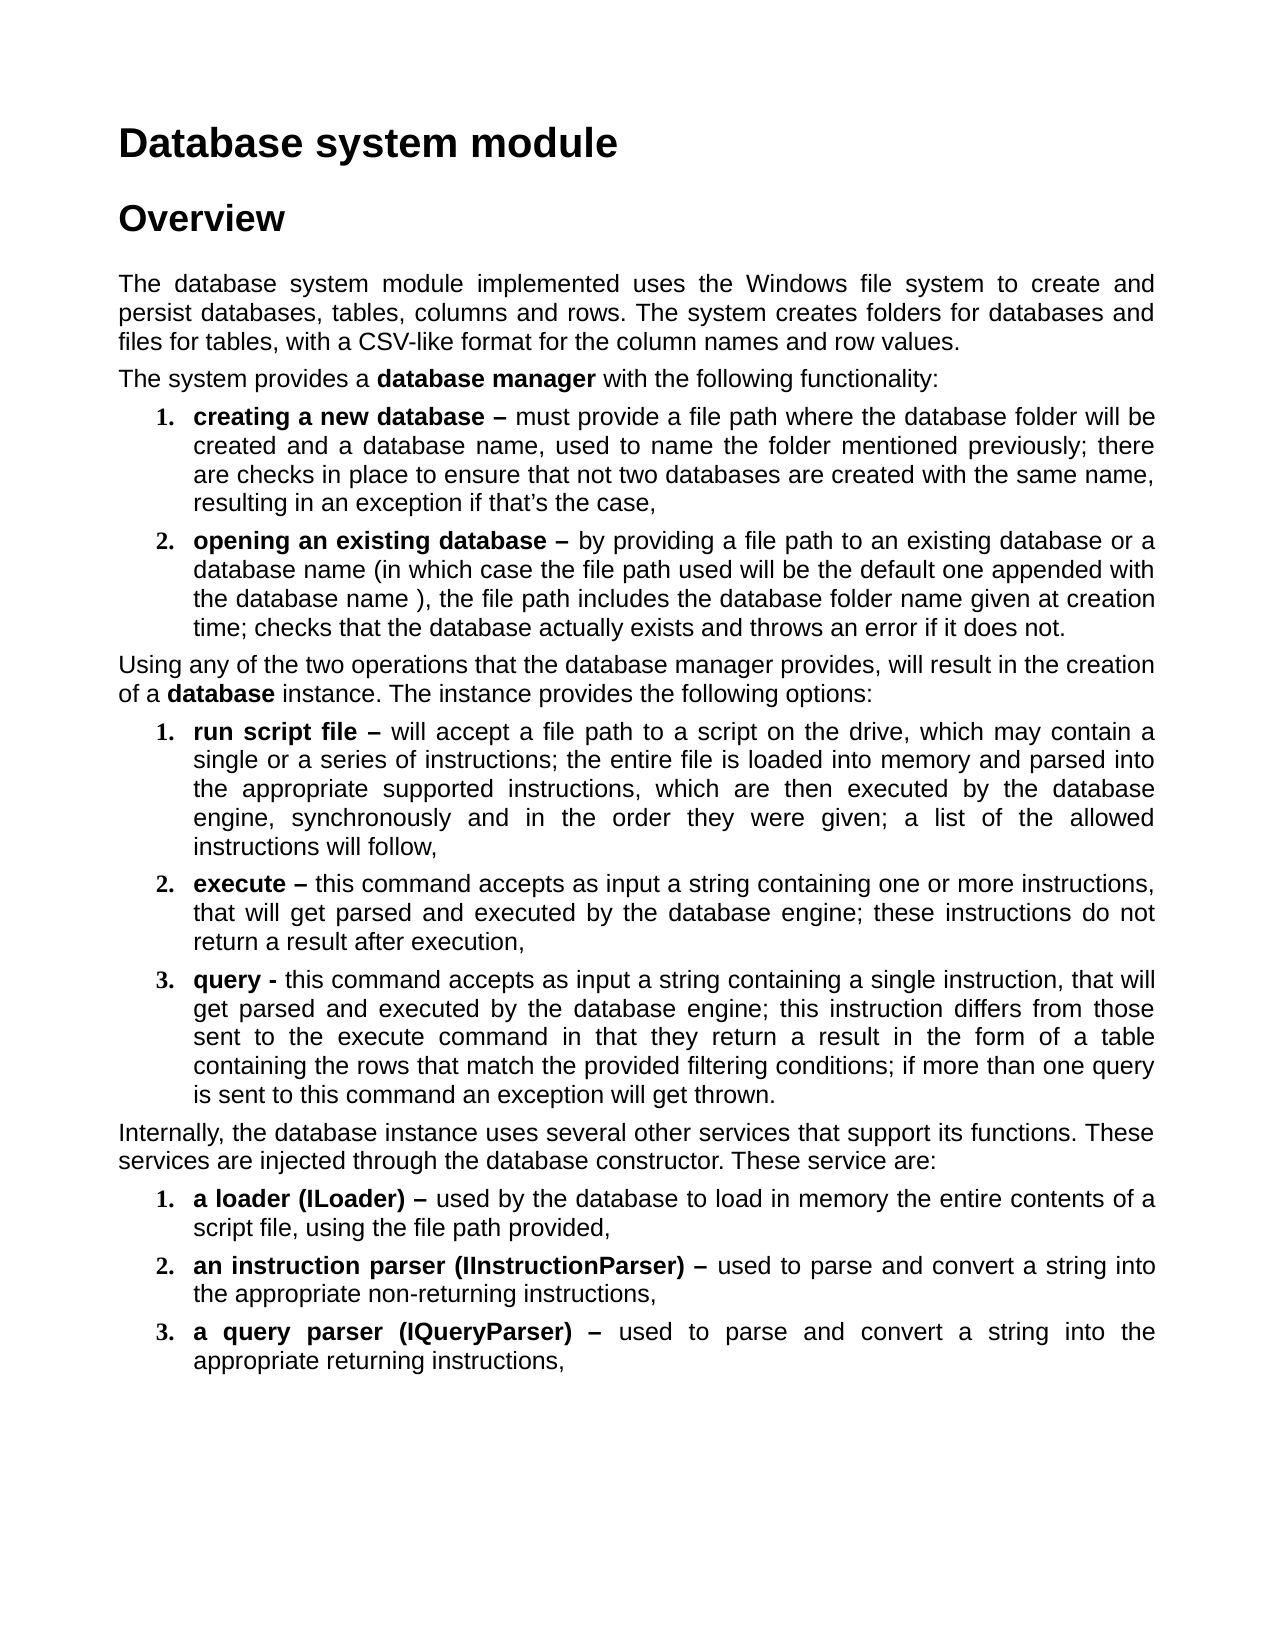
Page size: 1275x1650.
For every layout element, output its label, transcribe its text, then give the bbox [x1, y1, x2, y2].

list query - this command accepts as input a string containing a single instruction, that will get parsed and executed by the database engine; this instruction differs from those sent to the execute command in that they return a result in the form of a table containing the rows that match the provided filtering conditions; if more than one query is sent to this command an exception will get thrown. [156, 965, 1157, 1109]
list a query parser (IQueryParser) – used to parse and convert a string into the appropriate returning instructions, [156, 1317, 1157, 1375]
text Using any of the two operations that the database manager provides, will result in the creation of a database instance. The instance provides the following options: [118, 650, 1157, 708]
list opening an existing database – by providing a file path to an existing database or a database name (in which case the file path used will be the default one appended with the database name ), the file path includes the database folder name given at creation time; checks that the database actually exists and throws an error if it does not. [156, 526, 1157, 641]
text Overview [118, 196, 1157, 239]
text The system provides a database manager with the following functionality: [118, 364, 1157, 393]
list execute – this command accepts as input a string containing one or more instructions, that will get parsed and executed by the database engine; these instructions do not return a result after execution, [156, 869, 1157, 956]
text Internally, the database instance uses several other services that support its functions. These services are injected through the database constructor. These service are: [118, 1118, 1157, 1175]
list an instruction parser (IInstructionParser) – used to parse and convert a string into the appropriate non-returning instructions, [156, 1251, 1157, 1308]
list creating a new database – must provide a file path where the database folder will be created and a database name, used to name the folder mentioned previously; there are checks in place to ensure that not two databases are created with the same name, resulting in an exception if that’s the case, [156, 402, 1157, 517]
text Database system module [118, 118, 1157, 166]
text The database system module implemented uses the Windows file system to create and persist databases, tables, columns and rows. The system creates folders for databases and files for tables, with a CSV-like format for the column names and row values. [118, 269, 1157, 355]
list a loader (ILoader) – used by the database to load in memory the entire contents of a script file, using the file path provided, [156, 1184, 1157, 1242]
list run script file – will accept a file path to a script on the drive, which may contain a single or a series of instructions; the entire file is loaded into memory and parsed into the appropriate supported instructions, which are then executed by the database engine, synchronously and in the order they were given; a list of the allowed instructions will follow, [156, 717, 1157, 861]
